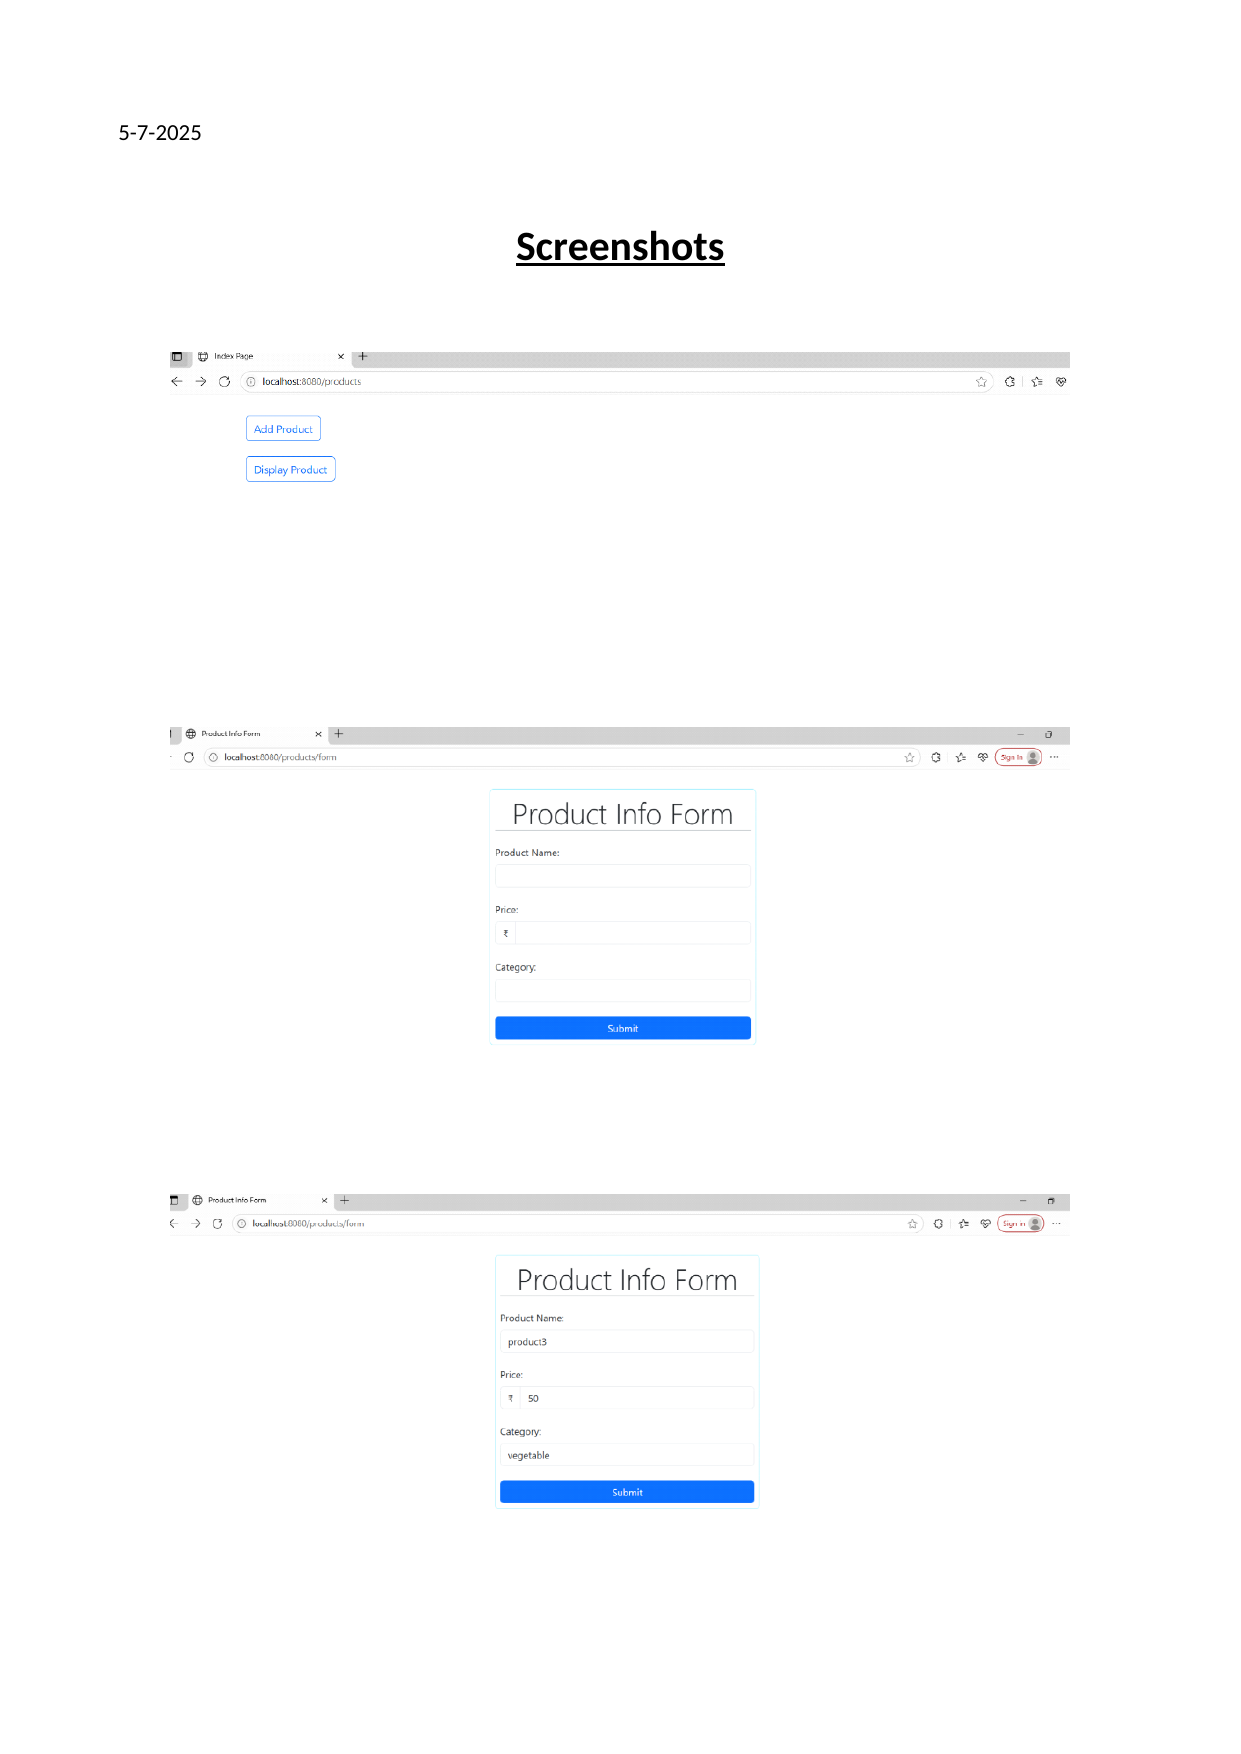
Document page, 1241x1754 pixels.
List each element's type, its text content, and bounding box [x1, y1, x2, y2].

text 5-7-2025 [118, 118, 1122, 146]
text Screenshots [118, 220, 1122, 271]
